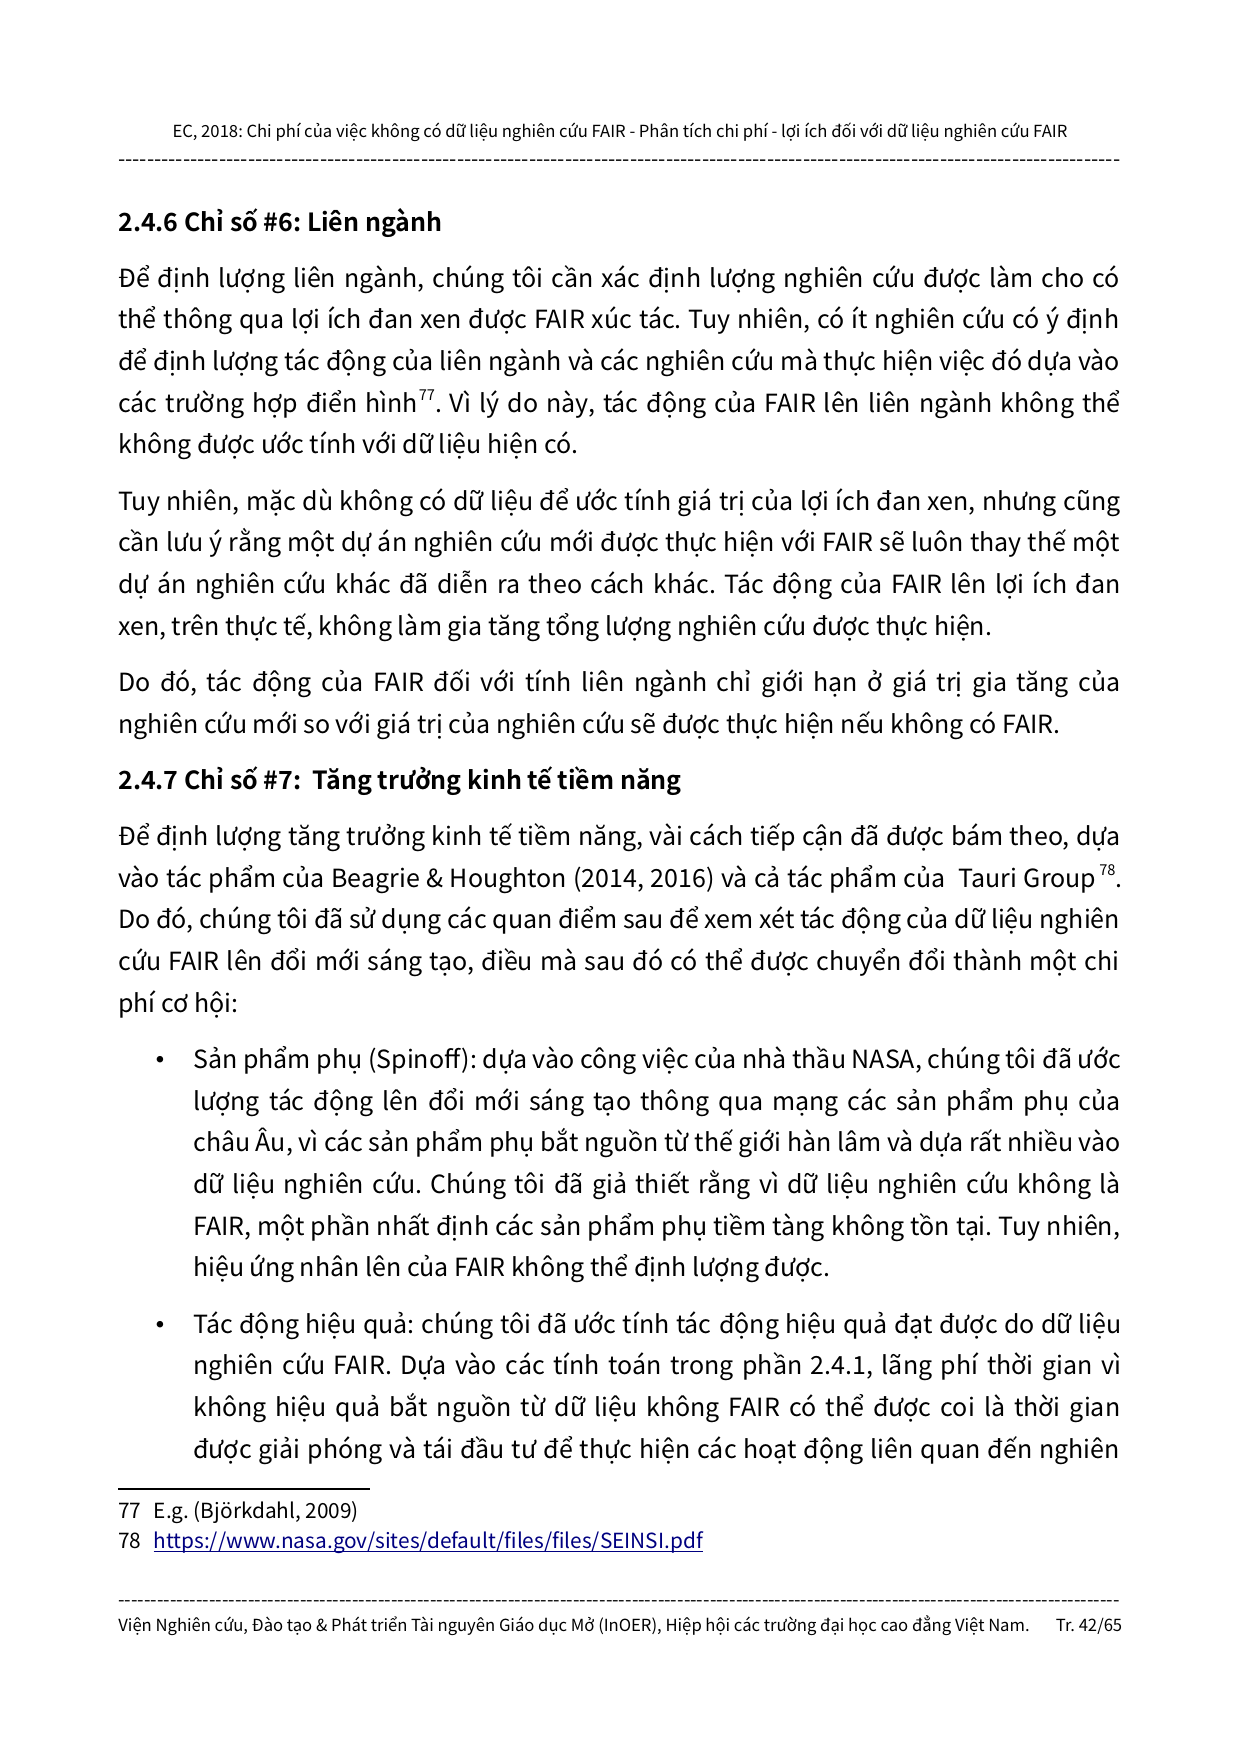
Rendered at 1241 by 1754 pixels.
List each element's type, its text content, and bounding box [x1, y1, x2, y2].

text Để định lượng liên ngành, chúng tôi cần xác định lượng nghiên cứu được làm cho có thể thông qua lợi ích đan xen được FAIR xúc tác. Tuy nhiên, có ít nghiên cứu có ý định để định lượng tác động của liên ngành và các nghiên cứu mà thực hiện việc đó dựa vào các trường hợp điển hình. Vì lý do này, tác động của FAIR lên liên ngành không thể không được ước tính với dữ liệu hiện có. [118, 258, 1122, 461]
text 2.4.6 Chỉ số #6: Liên ngành [118, 202, 1122, 238]
text Do đó, tác động của FAIR đối với tính liên ngành chỉ giới hạn ở giá trị gia tăng của nghiên cứu mới so với giá trị của nghiên cứu sẽ được thực hiện nếu không có FAIR. [118, 662, 1122, 740]
text Để định lượng tăng trưởng kinh tế tiềm năng, vài cách tiếp cận đã được bám theo, dựa vào tác phẩm của Beagrie & Houghton (2014, 2016) và cả tác phẩm của Tauri Group. Do đó, chúng tôi đã sử dụng các quan điểm sau để xem xét tác động của dữ liệu nghiên cứu FAIR lên đổi mới sáng tạo, điều mà sau đó có thể được chuyển đổi thành một chi phí cơ hội: [118, 817, 1122, 1019]
text 2.4.7 Chỉ số #7: Tăng trưởng kinh tế tiềm năng [118, 760, 1122, 797]
text Tuy nhiên, mặc dù không có dữ liệu để ước tính giá trị của lợi ích đan xen, nhưng cũng cần lưu ý rằng một dự án nghiên cứu mới được thực hiện với FAIR sẽ luôn thay thế một dự án nghiên cứu khác đã diễn ra theo cách khác. Tác động của FAIR lên lợi ích đan xen, trên thực tế, không làm gia tăng tổng lượng nghiên cứu được thực hiện. [118, 481, 1122, 642]
list Sản phẩm phụ (Spinoff): dựa vào công việc của nhà thầu NASA, chúng tôi đã ước lượng tác động lên đổi mới sáng tạo thông qua mạng các sản phẩm phụ của châu Âu, vì các sản phẩm phụ bắt nguồn từ thế giới hàn lâm và dựa rất nhiều vào dữ liệu nghiên cứu. Chúng tôi đã giả thiết rằng vì dữ liệu nghiên cứu không là FAIR, một phần nhất định các sản phẩm phụ tiềm tàng không tồn tại. Tuy nhiên, hiệu ứng nhân lên của FAIR không thể định lượng được. [156, 1039, 1122, 1284]
list Tác động hiệu quả: chúng tôi đã ước tính tác động hiệu quả đạt được do dữ liệu nghiên cứu FAIR. Dựa vào các tính toán trong phần 2.4.1, lãng phí thời gian vì không hiệu quả bắt nguồn từ dữ liệu không FAIR có thể được coi là thời gian được giải phóng và tái đầu tư để thực hiện các hoạt động liên quan đến nghiên [156, 1304, 1122, 1465]
text E.g. (Björkdahl, 2009) [118, 1494, 1122, 1525]
text https://www.nasa.gov/sites/default/files/files/SEINSI.pdf [118, 1525, 1122, 1555]
